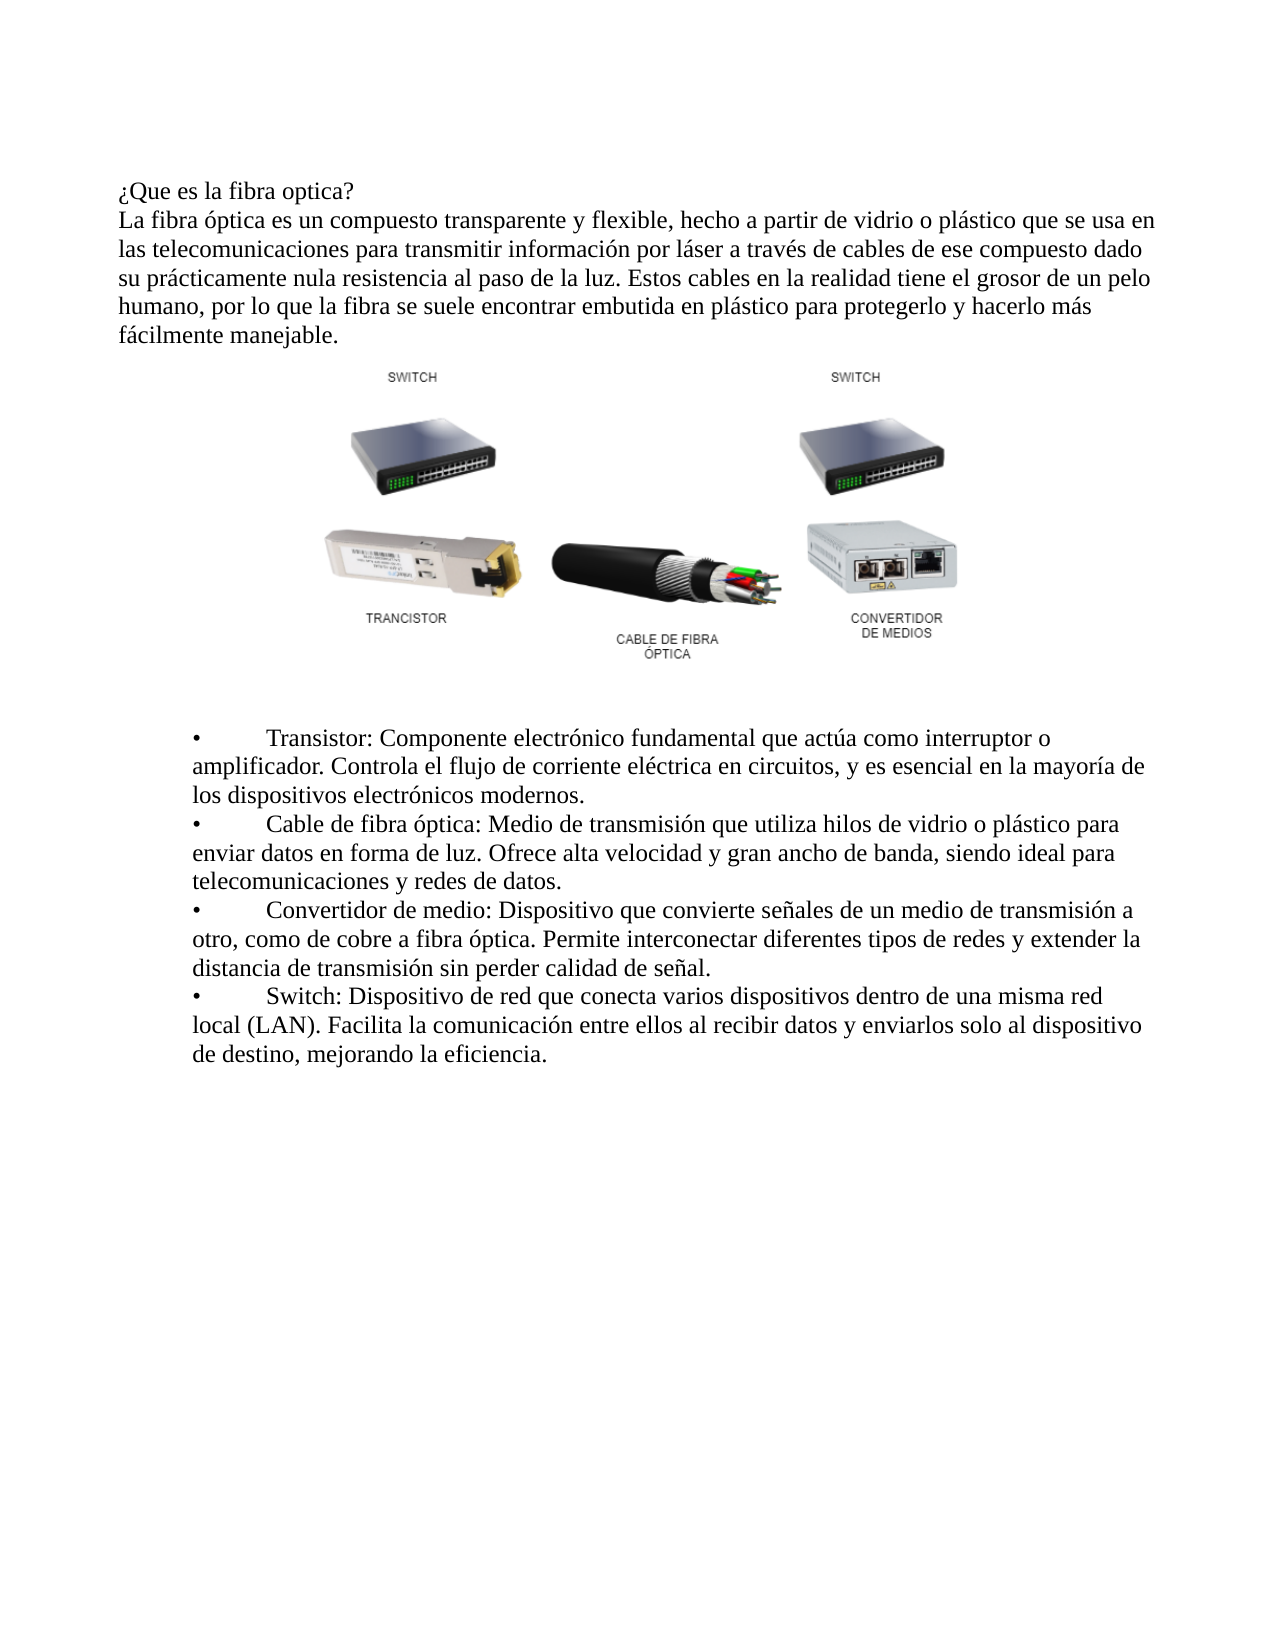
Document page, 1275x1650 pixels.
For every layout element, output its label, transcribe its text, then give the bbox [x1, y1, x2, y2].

text • Transistor: Componente electrónico fundamental que actúa como interruptor o amplificador. Controla el flujo de corriente eléctrica en circuitos, y es esencial en la mayoría de los dispositivos electrónicos modernos. • Cable de fibra óptica: Medio de transmisión que utiliza hilos de vidrio o plástico para enviar datos en forma de luz. Ofrece alta velocidad y gran ancho de banda, siendo ideal para telecomunicaciones y redes de datos. • Convertidor de medio: Dispositivo que convierte señales de un medio de transmisión a otro, como de cobre a fibra óptica. Permite interconectar diferentes tipos de redes y extender la distancia de transmisión sin perder calidad de señal. • Switch: Dispositivo de red que conecta varios dispositivos dentro de una misma red local (LAN). Facilita la comunicación entre ellos al recibir datos y enviarlos solo al dispositivo de destino, mejorando la eficiencia. [118, 723, 1157, 1183]
picture [298, 364, 977, 691]
text ¿Que es la fibra optica? La fibra óptica es un compuesto transparente y flexible, hecho a partir de vidrio o plástico que se usa en las telecomunicaciones para transmitir información por láser a través de cables de ese compuesto dado su prácticamente nula resistencia al paso de la luz. Estos cables en la realidad tiene el grosor de un pelo humano, por lo que la fibra se suele encontrar embutida en plástico para protegerlo y hacerlo más fácilmente manejable. [118, 176, 1157, 349]
